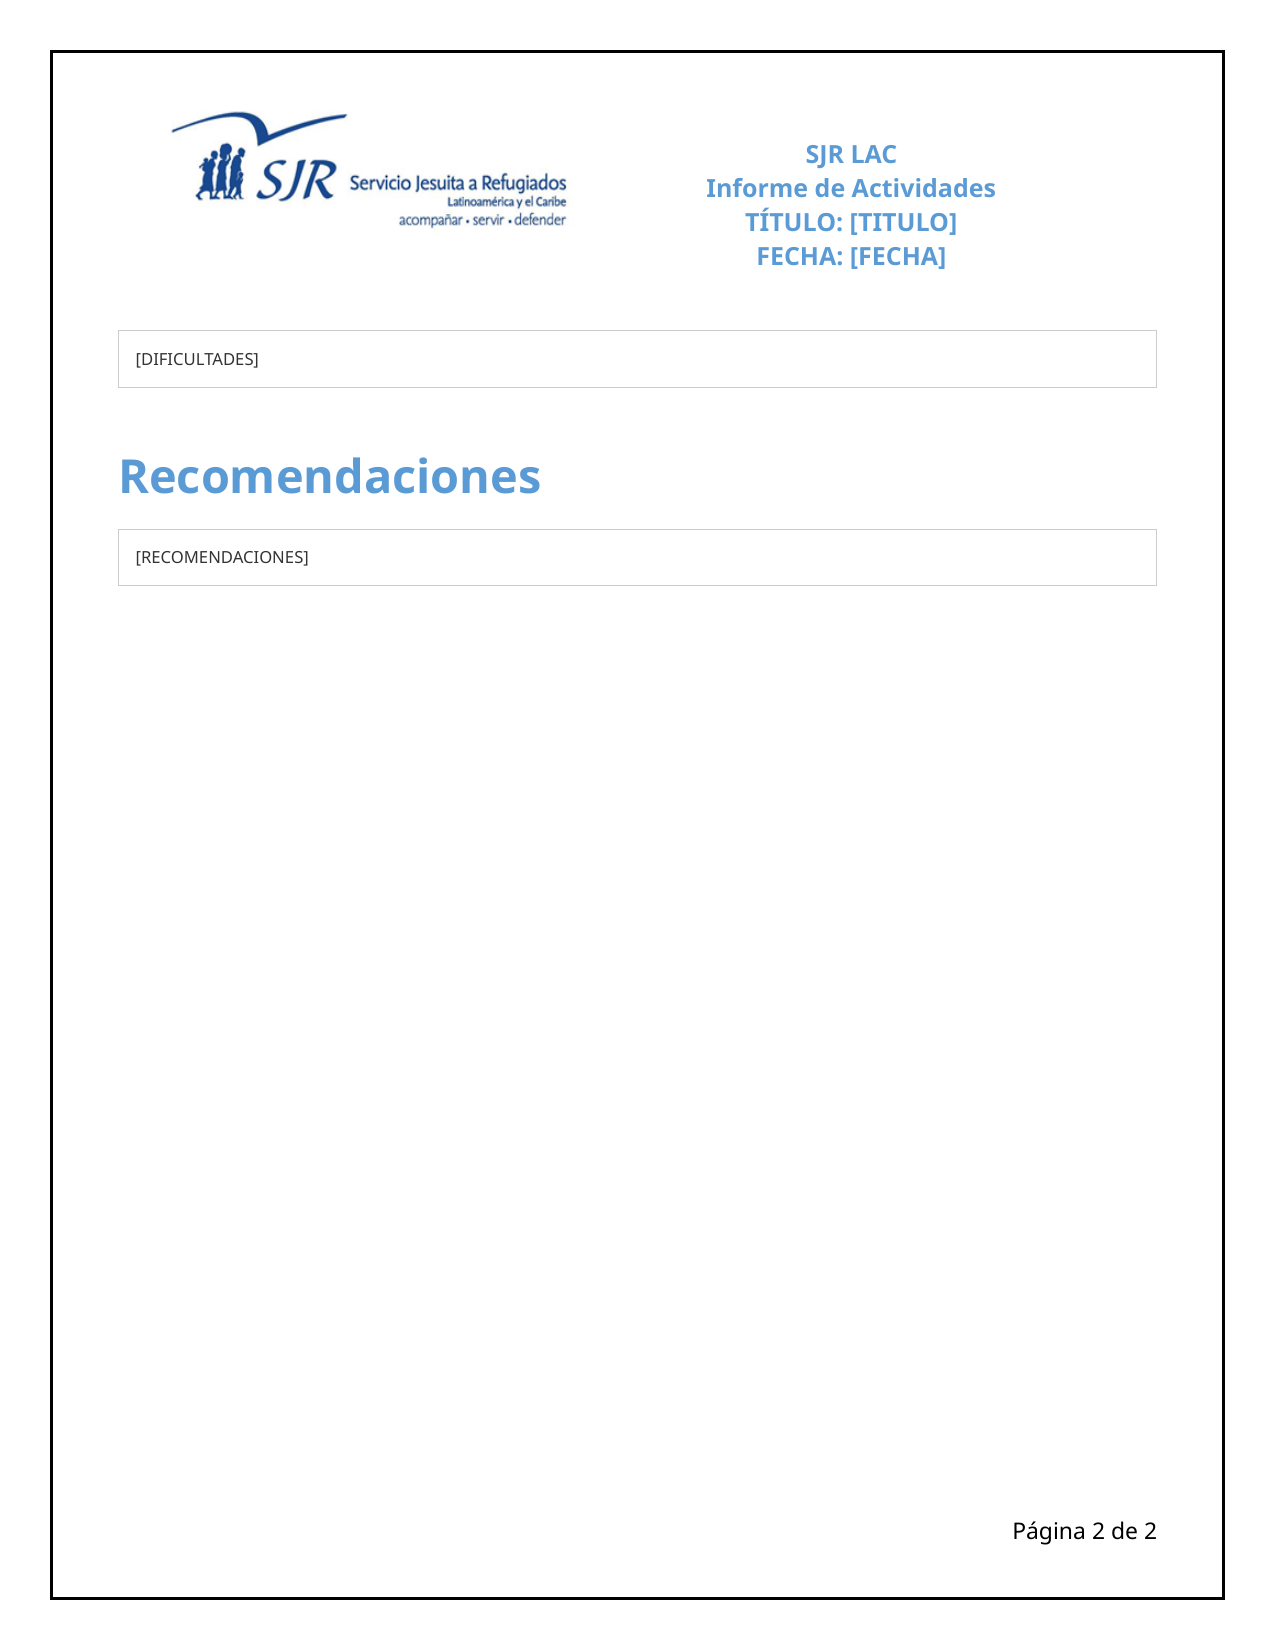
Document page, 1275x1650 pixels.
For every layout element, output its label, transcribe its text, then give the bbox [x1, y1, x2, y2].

picture [164, 102, 585, 250]
text [RECOMENDACIONES] [119, 530, 1156, 585]
text [DIFICULTADES] [119, 331, 1156, 387]
subtitle Recomendaciones [118, 443, 1157, 507]
